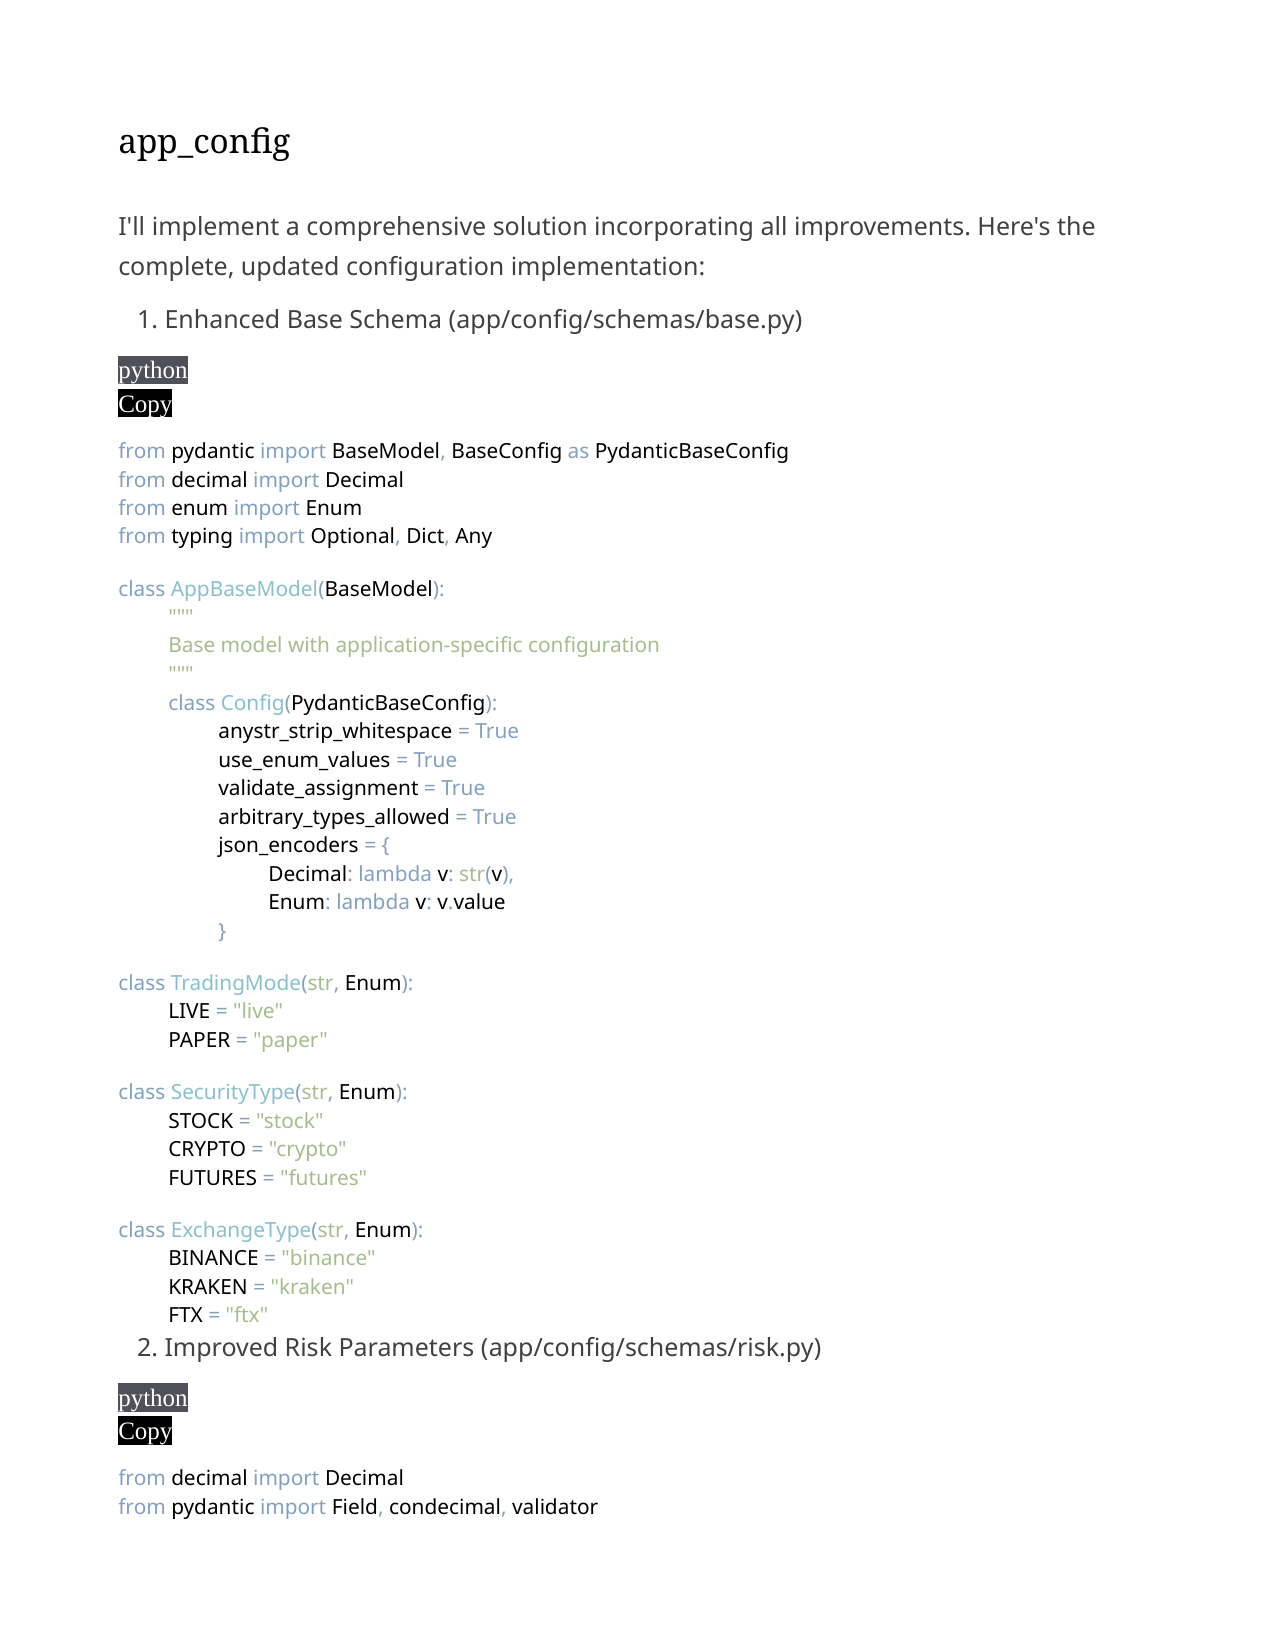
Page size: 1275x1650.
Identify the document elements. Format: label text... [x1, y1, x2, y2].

text } [118, 916, 1157, 944]
text validate_assignment = True [118, 773, 1157, 802]
text Base model with application-specific configuration [118, 631, 1157, 659]
text class SecurityType(str, Enum): [118, 1077, 1157, 1106]
text python [118, 356, 1157, 384]
text BINANCE = "binance" [118, 1243, 1157, 1272]
text class AppBaseModel(BaseModel): [118, 574, 1157, 602]
text from pydantic import Field, condecimal, validator [118, 1492, 1157, 1520]
text FUTURES = "futures" [118, 1163, 1157, 1191]
text 1. Enhanced Base Schema (app/config/schemas/base.py) [137, 302, 1157, 336]
text from decimal import Decimal [118, 1463, 1157, 1492]
text Copy [118, 1416, 1157, 1445]
text app_config [118, 118, 1157, 163]
text class TradingMode(str, Enum): [118, 968, 1157, 997]
text from pydantic import BaseModel, BaseConfig as PydanticBaseConfig [118, 436, 1157, 465]
text I'll implement a comprehensive solution incorporating all improvements. Here's the complete, updated configuration implementation: [118, 209, 1157, 282]
text STOCK = "stock" [118, 1106, 1157, 1134]
text python [118, 1383, 1157, 1412]
text from enum import Enum [118, 493, 1157, 522]
text from typing import Optional, Dict, Any [118, 522, 1157, 550]
text use_enum_values = True [118, 745, 1157, 773]
text """ [118, 602, 1157, 631]
text LIVE = "live" [118, 997, 1157, 1025]
text class Config(PydanticBaseConfig): [118, 688, 1157, 716]
text 2. Improved Risk Parameters (app/config/schemas/risk.py) [137, 1329, 1157, 1363]
text PAPER = "paper" [118, 1025, 1157, 1054]
text class ExchangeType(str, Enum): [118, 1215, 1157, 1243]
text Decimal: lambda v: str(v), [118, 859, 1157, 887]
text from decimal import Decimal [118, 465, 1157, 493]
text arbitrary_types_allowed = True [118, 802, 1157, 830]
text Enum: lambda v: v.value [118, 887, 1157, 916]
text KRAKEN = "kraken" [118, 1272, 1157, 1301]
text Copy [118, 389, 1157, 417]
text CRYPTO = "crypto" [118, 1134, 1157, 1163]
text json_encoders = { [118, 830, 1157, 859]
text anystr_strip_whitespace = True [118, 716, 1157, 745]
text """ [118, 659, 1157, 688]
text FTX = "ftx" [118, 1301, 1157, 1329]
